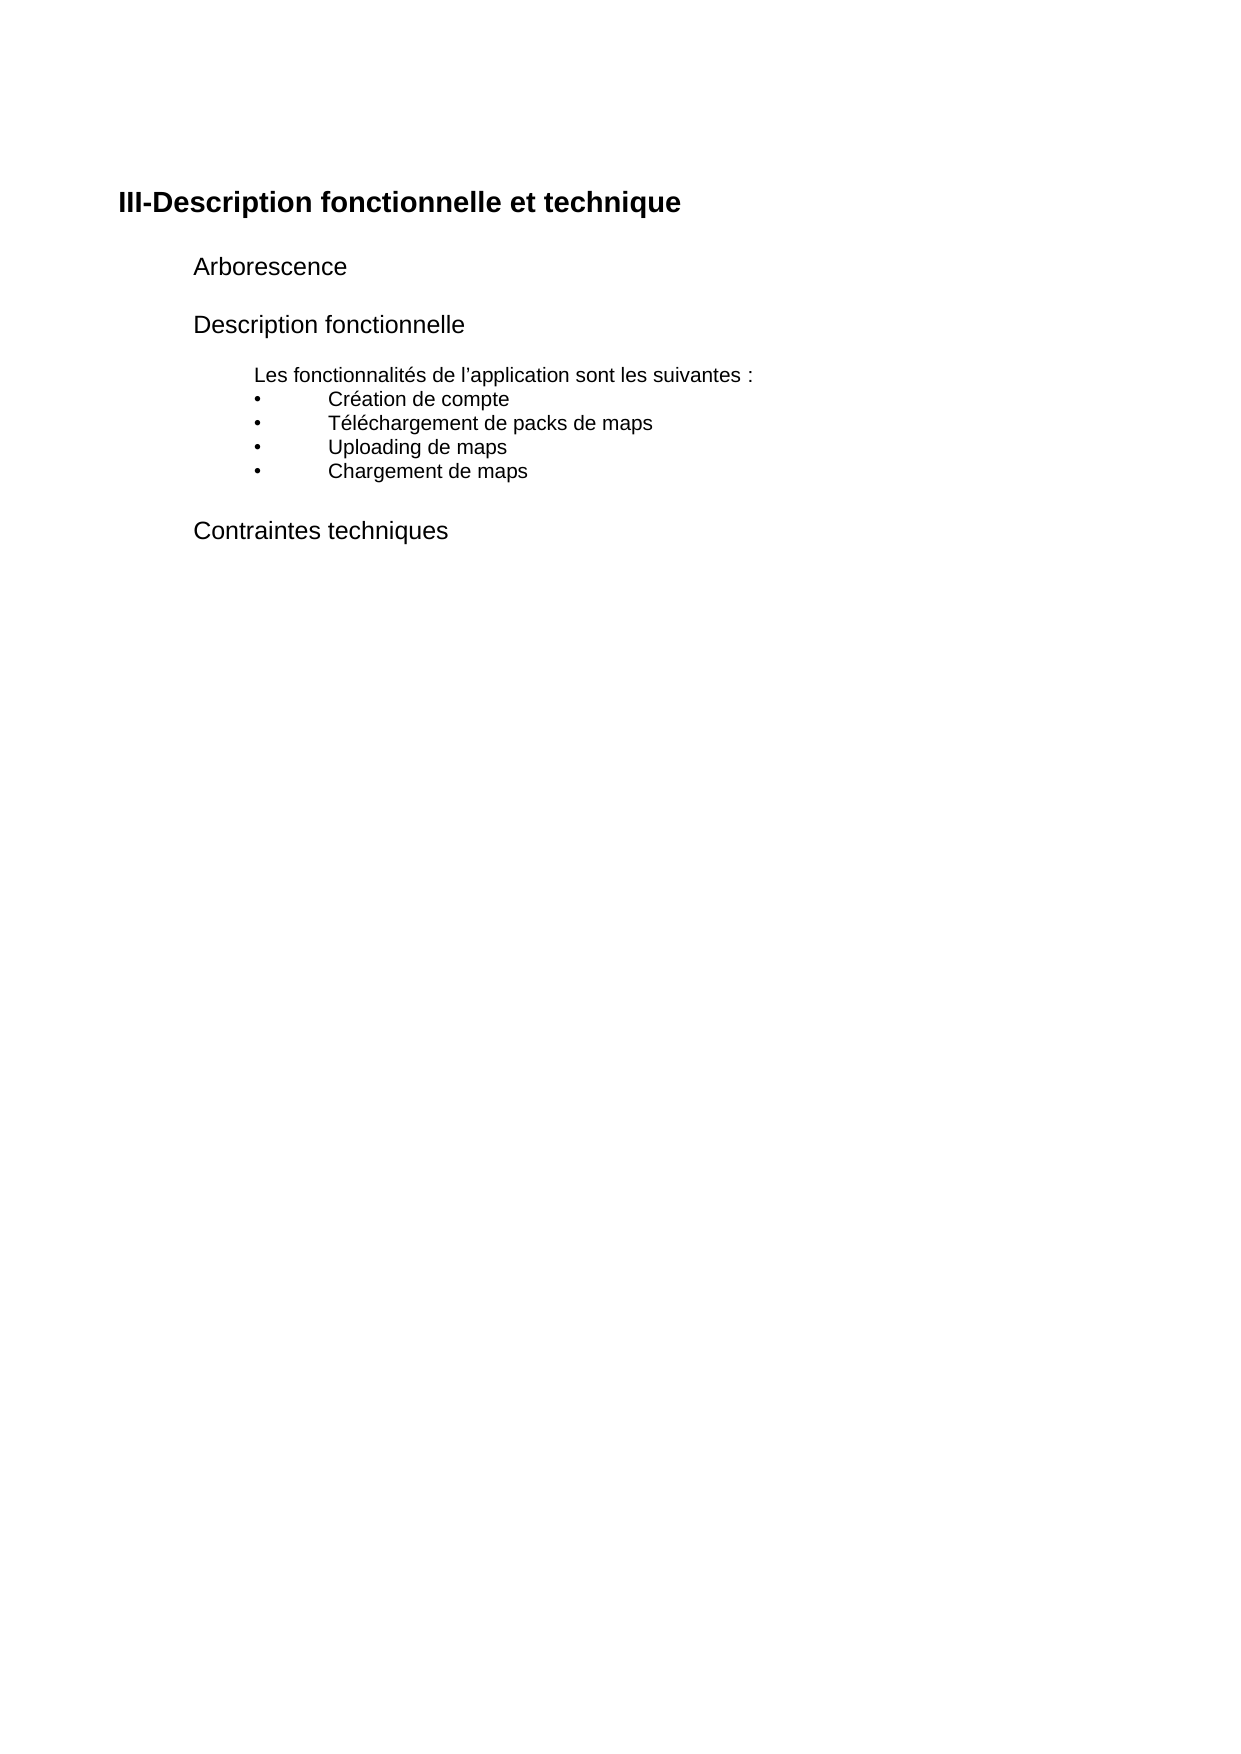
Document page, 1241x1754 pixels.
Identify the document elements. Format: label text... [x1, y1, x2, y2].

list Chargement de maps [254, 459, 1122, 483]
text Les fonctionnalités de l’application sont les suivantes : [254, 362, 1122, 386]
text III-Description fonctionnelle et technique [118, 185, 1122, 219]
list Description fonctionnelle [156, 310, 1122, 338]
list Arborescence [156, 252, 1122, 281]
list Téléchargement de packs de maps [254, 411, 1122, 434]
list Contraintes techniques [156, 516, 1122, 545]
list Uploading de maps [254, 434, 1122, 459]
list Création de compte [254, 386, 1122, 411]
